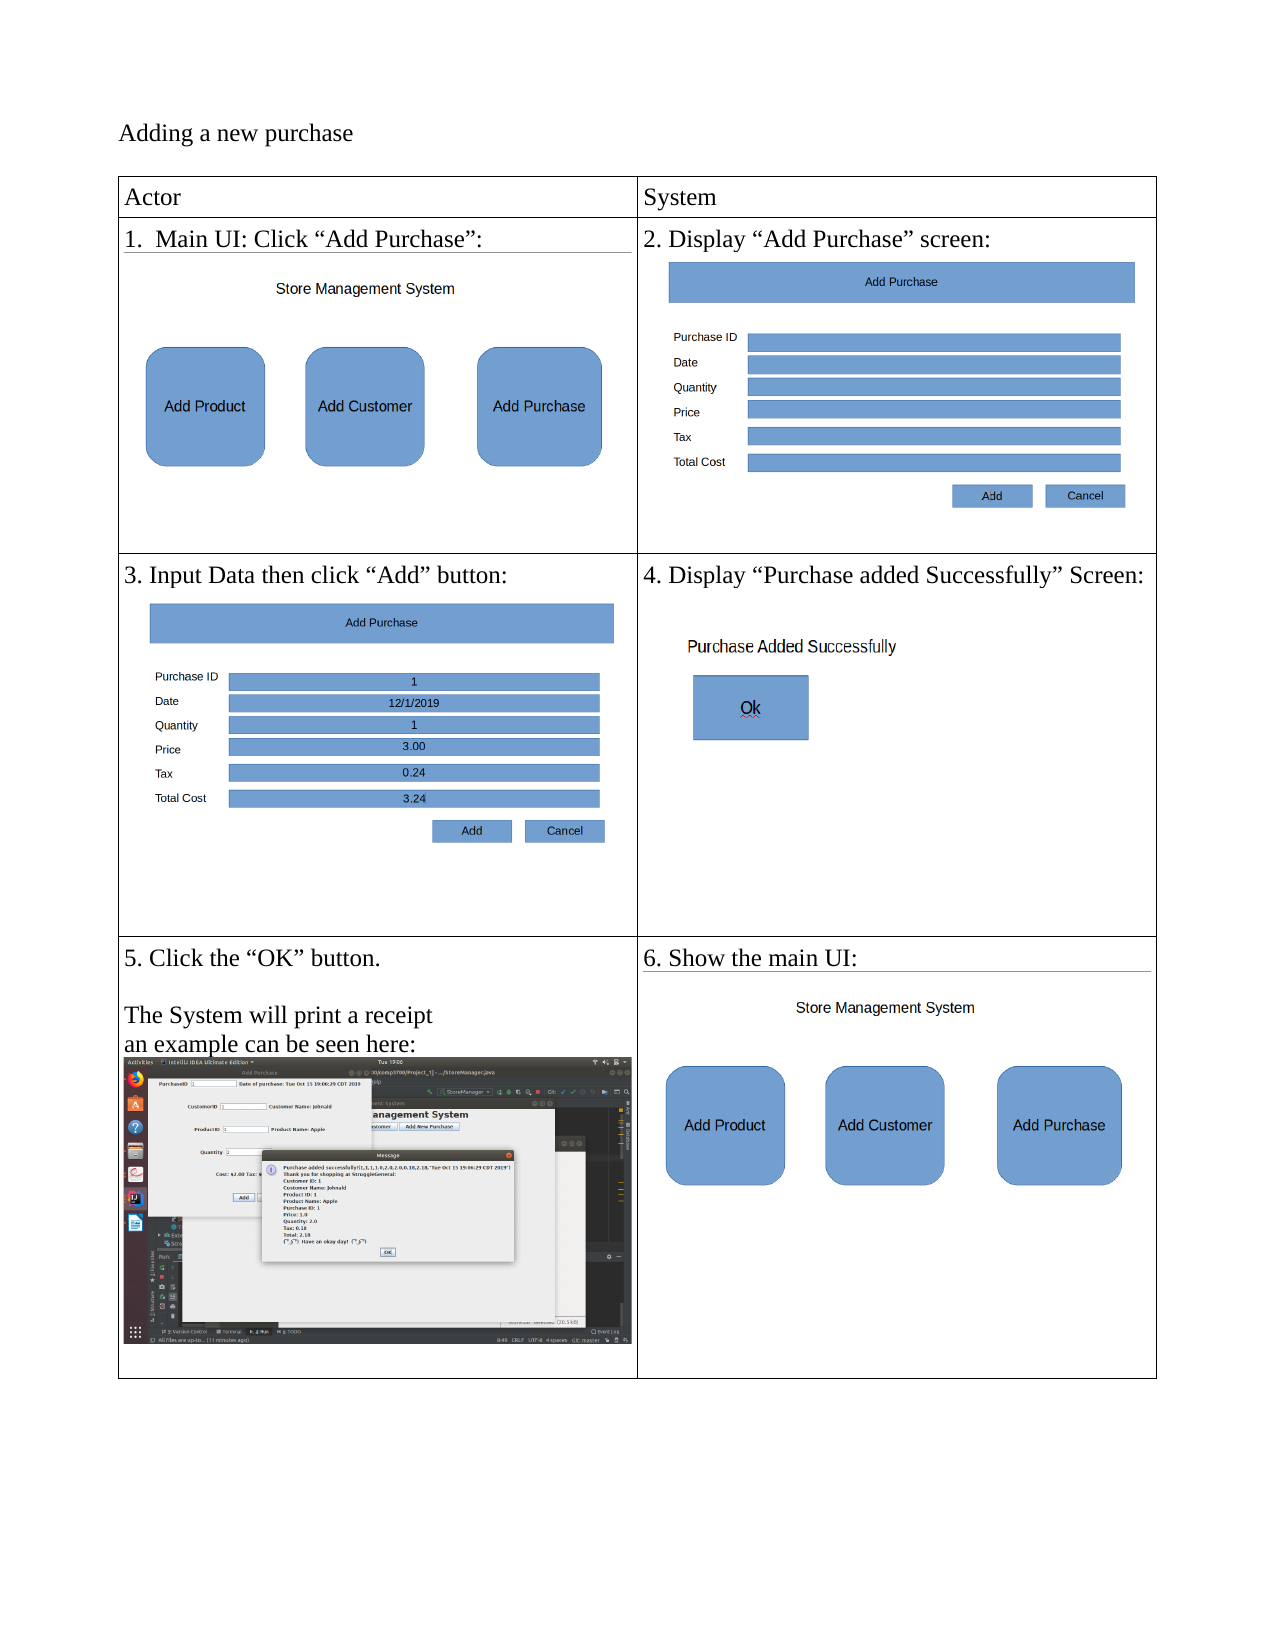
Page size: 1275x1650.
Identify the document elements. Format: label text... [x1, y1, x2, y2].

table_header System [638, 177, 1156, 217]
picture [643, 588, 1152, 902]
picture [123, 1057, 632, 1344]
table_cell 4. Display “Purchase added Successfully” Screen: [638, 554, 1156, 936]
table_cell 3. Input Data then click “Add” button: [119, 554, 637, 936]
picture [643, 252, 1152, 519]
picture [123, 252, 632, 486]
table_cell 1. Main UI: Click “Add Purchase”: [119, 218, 637, 553]
picture [643, 971, 1152, 1205]
picture [123, 588, 632, 854]
table_header Actor [119, 177, 637, 217]
table_cell 6. Show the main UI: [638, 937, 1156, 1378]
text Adding a new purchase [118, 118, 1157, 147]
table_cell 5. Click the “OK” button. The System will print a receipt an example can be seen here: [119, 937, 637, 1378]
table_cell 2. Display “Add Purchase” screen: [638, 218, 1156, 553]
